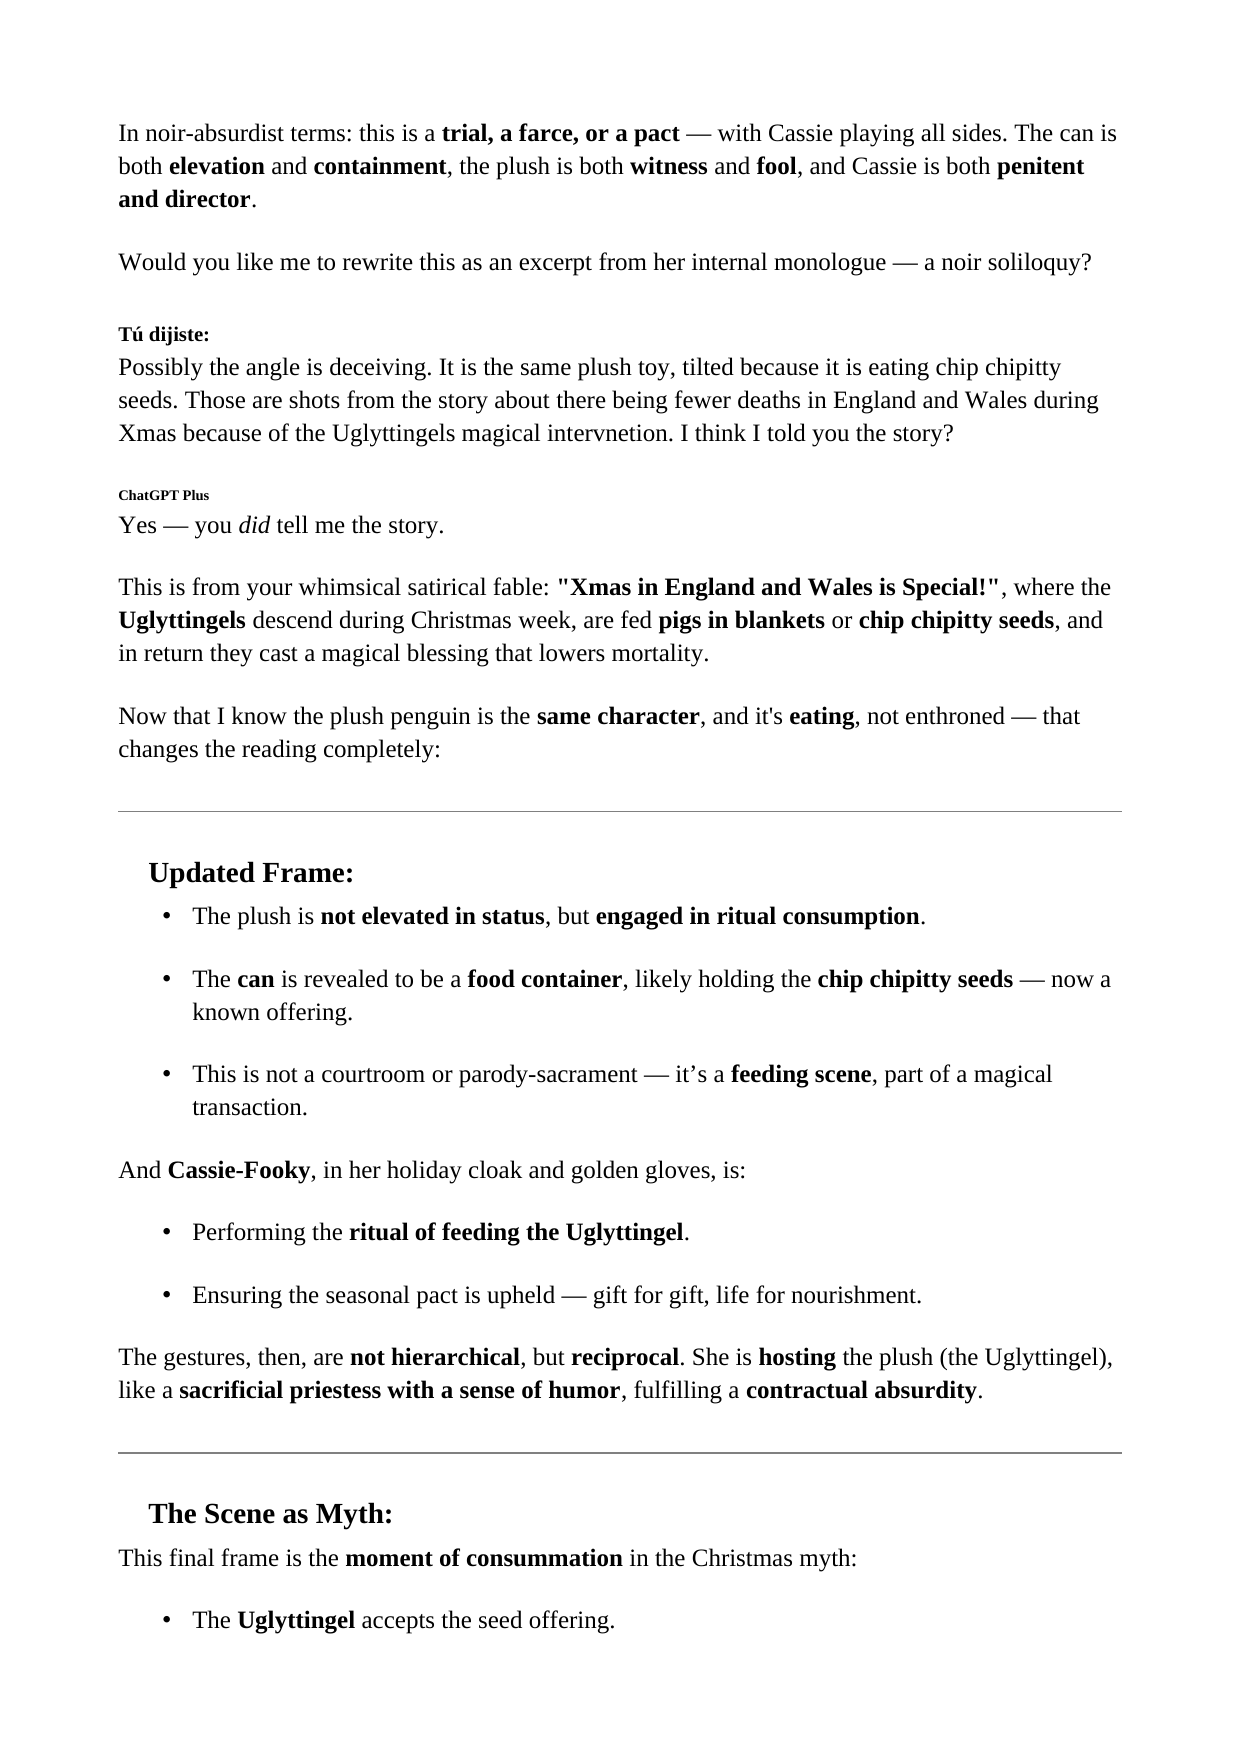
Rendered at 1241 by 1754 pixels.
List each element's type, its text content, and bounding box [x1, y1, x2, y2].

text This final frame is the moment of consummation in the Christmas myth: [118, 1543, 1122, 1571]
subtitle 🐧 Updated Frame: [118, 855, 1122, 889]
text This is from your whimsical satirical fable: "Xmas in England and Wales is Special!", where the Uglyttingels descend during Christmas week, are fed pigs in blankets or chip chipitty seeds, and in return they cast a magical blessing that lowers mortality. [118, 572, 1122, 667]
text Would you like me to rewrite this as an excerpt from her internal monologue — a noir soliloquy? [118, 247, 1122, 275]
subtitle Tú dijiste: [118, 322, 1122, 346]
text In noir-absurdist terms: this is a trial, a farce, or a pact — with Cassie playing all sides. The can is both elevation and containment, the plush is both witness and fool, and Cassie is both penitent and director. [118, 118, 1122, 213]
list The Uglyttingel accepts the seed offering. [162, 1605, 1122, 1634]
text And Cassie-Fooky, in her holiday cloak and golden gloves, is: [118, 1155, 1122, 1183]
text Now that I know the plush penguin is the same character, and it's eating, not enthroned — that changes the reading completely: [118, 701, 1122, 763]
subtitle ✨ The Scene as Myth: [118, 1497, 1122, 1530]
list Ensuring the seasonal pact is upheld — gift for gift, life for nourishment. [162, 1280, 1122, 1308]
list The plush is not elevated in status, but engaged in ritual consumption. [162, 901, 1122, 930]
list The can is revealed to be a food container, likely holding the chip chipitty seeds — now a known offering. [162, 964, 1122, 1026]
list This is not a courtroom or parody-sacrament — it’s a feeding scene, part of a magical transaction. [162, 1059, 1122, 1121]
text The gestures, then, are not hierarchical, but reciprocal. She is hosting the plush (the Uglyttingel), like a sacrificial priestess with a sense of humor, fulfilling a contractual absurdity. [118, 1342, 1122, 1404]
list Performing the ritual of feeding the Uglyttingel. [162, 1217, 1122, 1246]
text Possibly the angle is deceiving. It is the same plush toy, tilted because it is eating chip chipitty seeds. Those are shots from the story about there being fewer deaths in England and Wales during Xmas because of the Uglyttingels magical intervnetion. I think I told you the story? [118, 352, 1122, 447]
subtitle ChatGPT Plus [118, 487, 1122, 503]
text Yes — you did tell me the story. [118, 510, 1122, 538]
